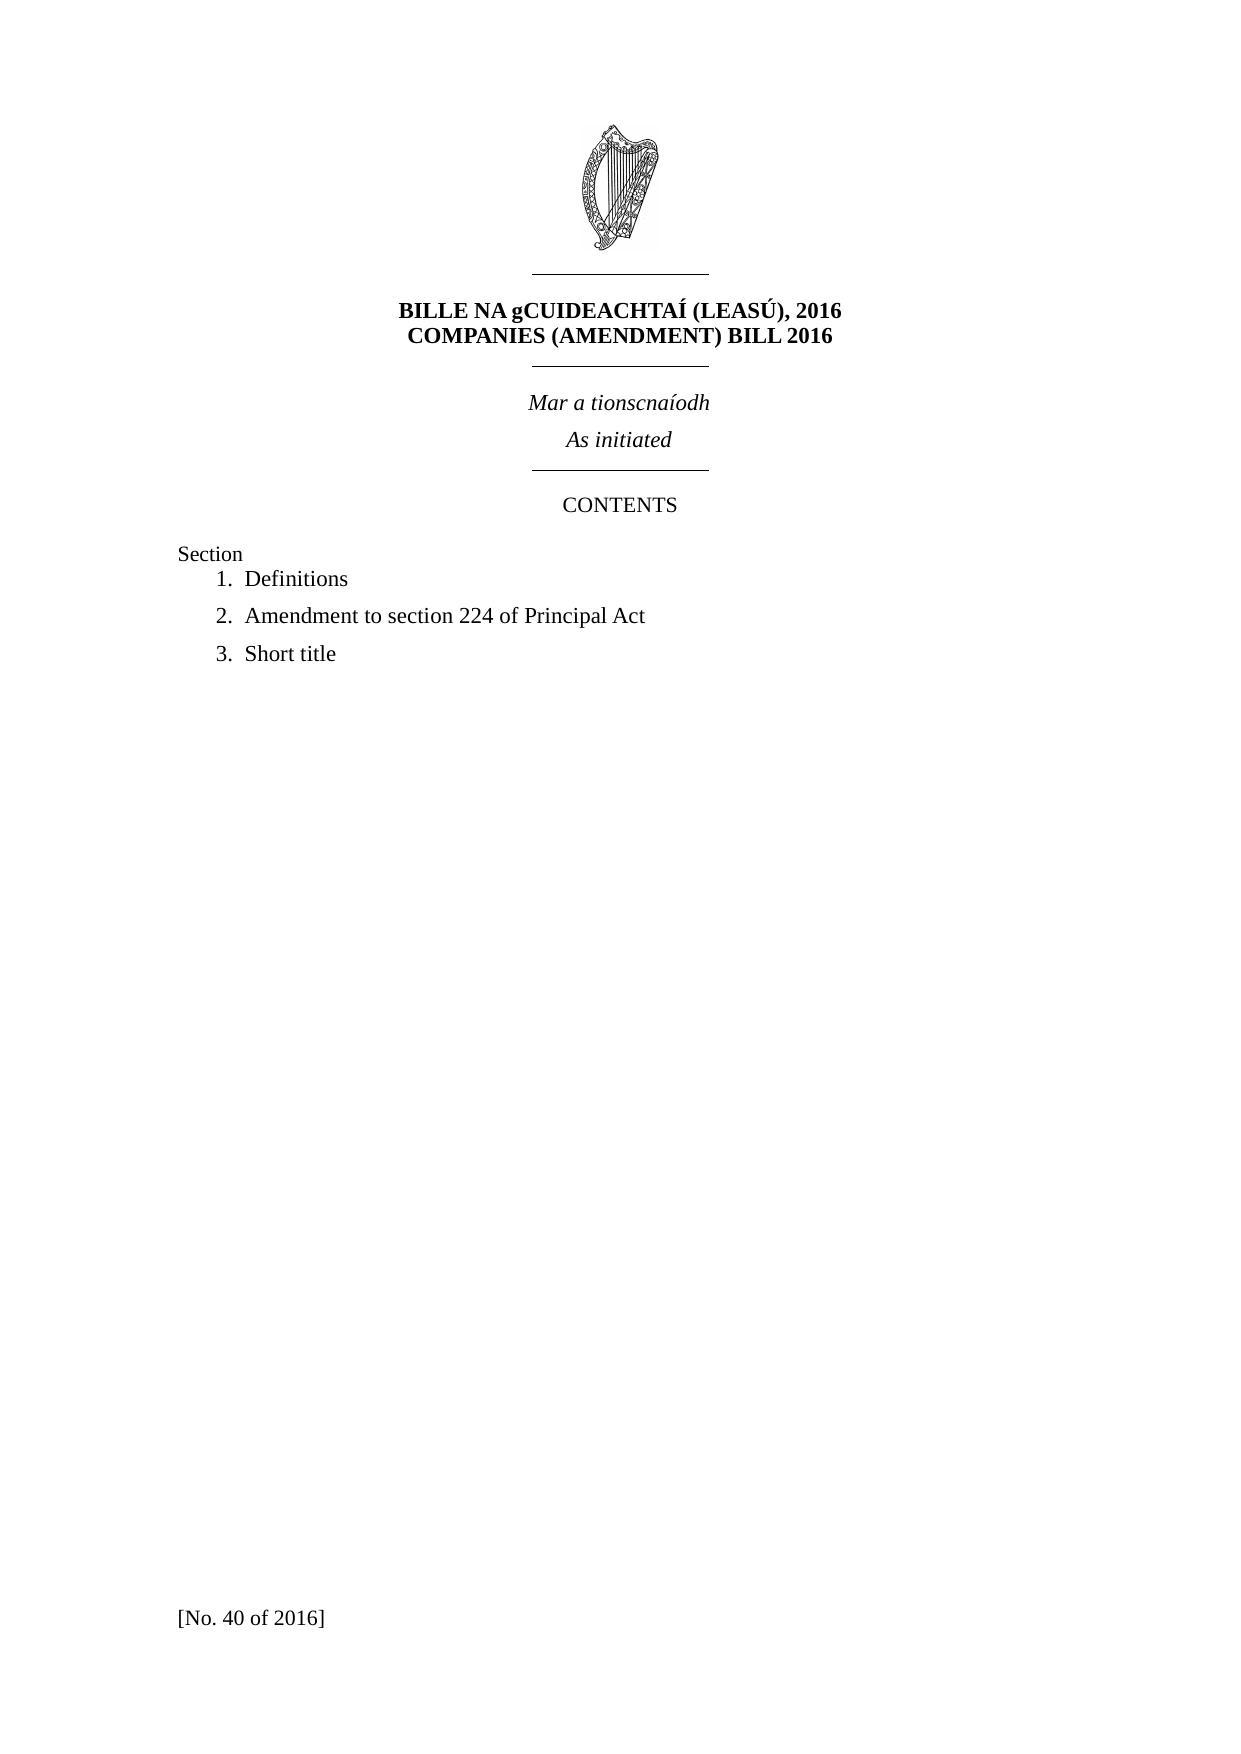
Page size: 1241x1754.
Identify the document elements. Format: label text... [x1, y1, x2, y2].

picture [295, 117, 945, 257]
text 2. Amendment to section 224 of Principal Act [216, 603, 1063, 629]
title Companies (Amendment) Bill 2016 [177, 323, 1063, 348]
text Mar a tionscnaíodh [177, 389, 1063, 415]
text CONTENTS [177, 493, 1063, 517]
text Section [177, 542, 1063, 566]
text 3. Short title [216, 640, 1063, 666]
text As initiated [177, 427, 1063, 452]
text 1. Definitions [216, 566, 1063, 591]
title BILLE NA gCUIDEACHTAÍ (LEASÚ), 2016 [177, 297, 1063, 323]
